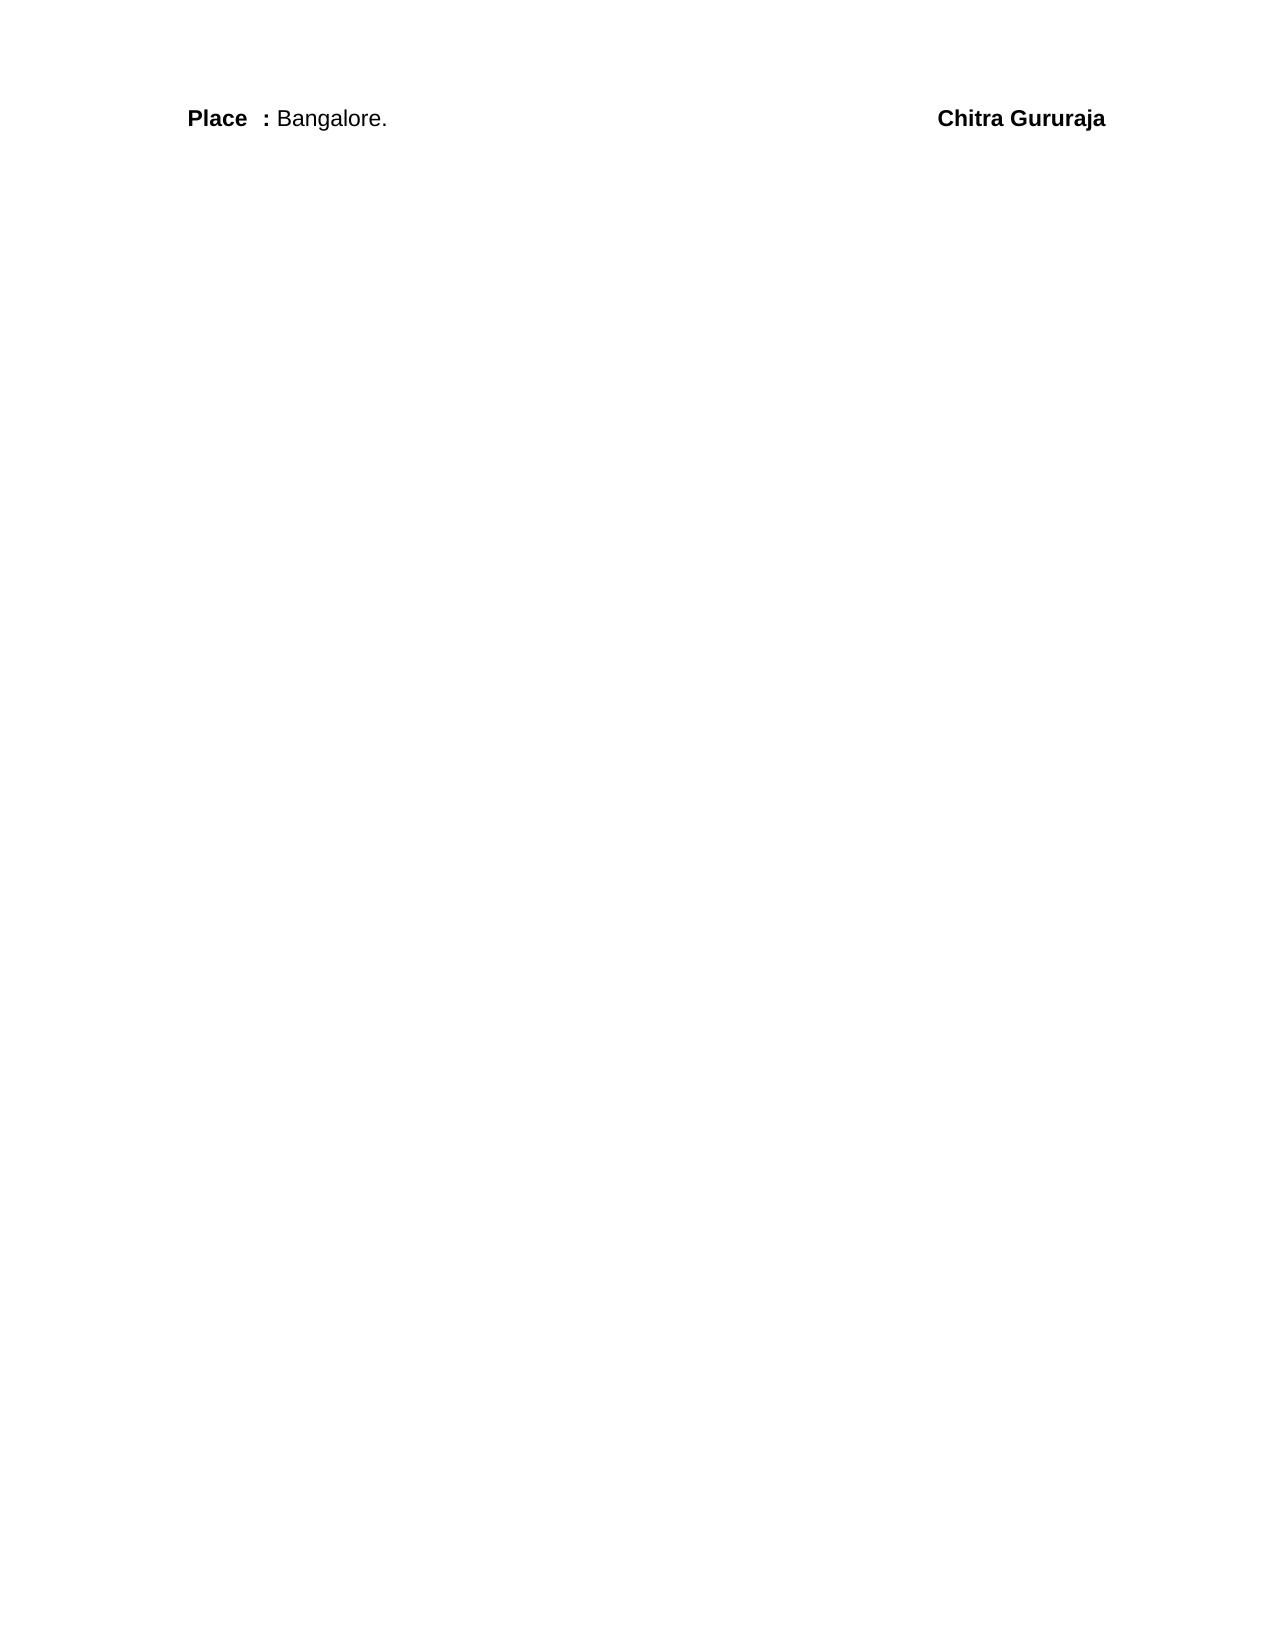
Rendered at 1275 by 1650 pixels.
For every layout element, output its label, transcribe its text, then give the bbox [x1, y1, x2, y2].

text Place : Bangalore. Chitra Gururaja [187, 105, 1125, 131]
